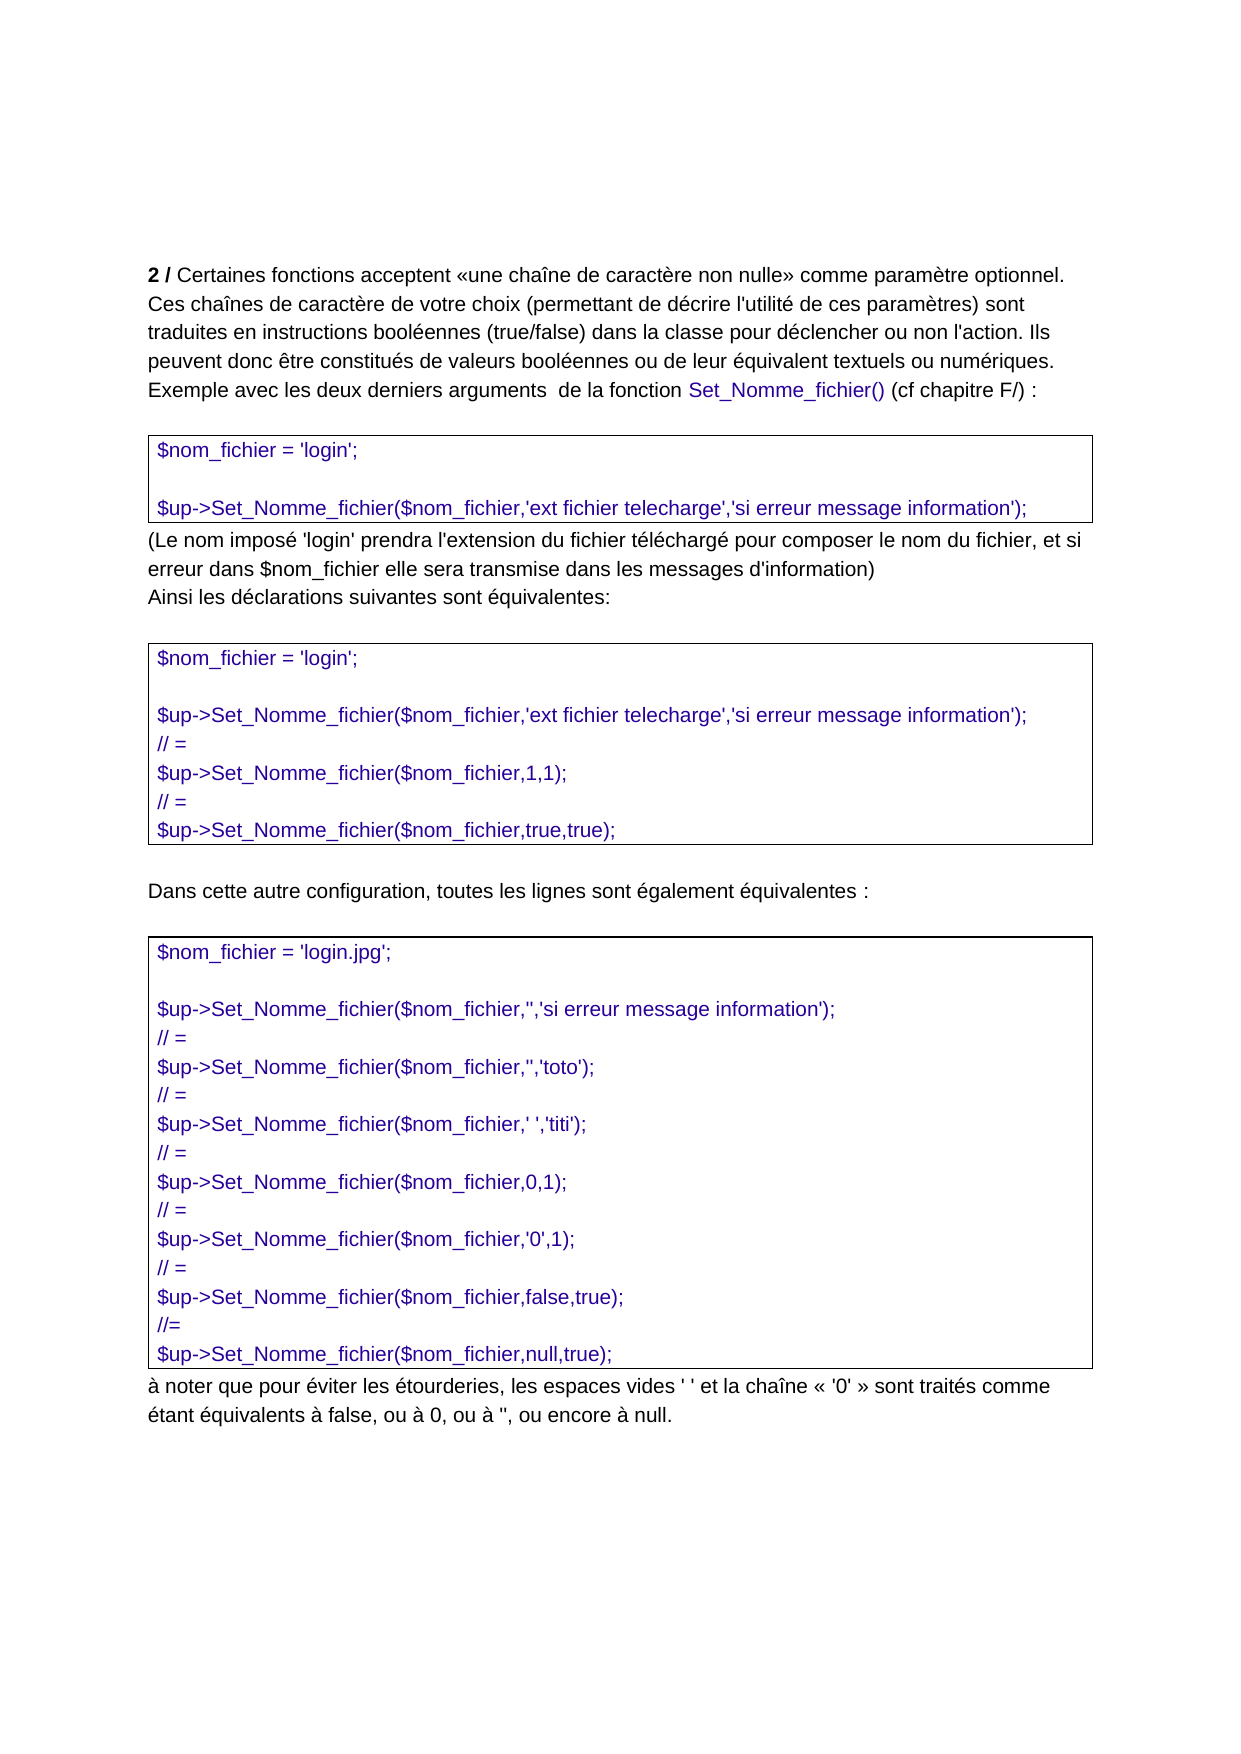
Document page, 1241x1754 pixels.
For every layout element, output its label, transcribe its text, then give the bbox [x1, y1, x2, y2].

text à noter que pour éviter les étourderies, les espaces vides ' ' et la chaîne « '0' » sont traités comme étant équivalents à false, ou à 0, ou à '', ou encore à null. [148, 1374, 1093, 1427]
text $up->Set_Nomme_fichier($nom_fichier,0,1); [149, 1166, 1092, 1193]
text $nom_fichier = 'login.jpg'; [149, 938, 1092, 963]
text $up->Set_Nomme_fichier($nom_fichier,false,true); [149, 1281, 1092, 1308]
text // = [149, 1138, 1092, 1165]
text $up->Set_Nomme_fichier($nom_fichier,null,true); [149, 1339, 1092, 1368]
text $up->Set_Nomme_fichier($nom_fichier,'','toto'); [149, 1051, 1092, 1078]
text $up->Set_Nomme_fichier($nom_fichier,'ext fichier telecharge','si erreur message information'); [149, 700, 1092, 727]
text $up->Set_Nomme_fichier($nom_fichier,true,true); [149, 815, 1092, 844]
text (Le nom imposé 'login' prendra l'extension du fichier téléchargé pour composer le nom du fichier, et si erreur dans $nom_fichier elle sera transmise dans les messages d'information) [148, 528, 1093, 580]
text $nom_fichier = 'login'; [149, 436, 1092, 462]
text // = [149, 1023, 1092, 1050]
text $nom_fichier = 'login'; [149, 644, 1092, 670]
text $up->Set_Nomme_fichier($nom_fichier,'','si erreur message information'); [149, 994, 1092, 1021]
text $up->Set_Nomme_fichier($nom_fichier,1,1); [149, 758, 1092, 785]
text $up->Set_Nomme_fichier($nom_fichier,'0',1); [149, 1224, 1092, 1251]
text 2 / Certaines fonctions acceptent «une chaîne de caractère non nulle» comme paramètre optionnel. Ces chaînes de caractère de votre choix (permettant de décrire l'utilité de ces paramètres) sont traduites en instructions booléennes (true/false) dans la classe pour déclencher ou non l'action. Ils peuvent donc être constitués de valeurs booléennes ou de leur équivalent textuels ou numériques. Exemple avec les deux derniers arguments de la fonction Set_Nomme_fichier() (cf chapitre F/) : [148, 263, 1093, 402]
text // = [149, 1253, 1092, 1280]
text //= [149, 1310, 1092, 1337]
text Ainsi les déclarations suivantes sont équivalentes: [148, 585, 1093, 609]
text $up->Set_Nomme_fichier($nom_fichier,' ','titi'); [149, 1109, 1092, 1136]
text // = [149, 786, 1092, 813]
text $up->Set_Nomme_fichier($nom_fichier,'ext fichier telecharge','si erreur message information'); [149, 493, 1092, 522]
text Dans cette autre configuration, toutes les lignes sont également équivalentes : [148, 879, 1093, 903]
text // = [149, 729, 1092, 756]
text // = [149, 1080, 1092, 1107]
text // = [149, 1195, 1092, 1222]
